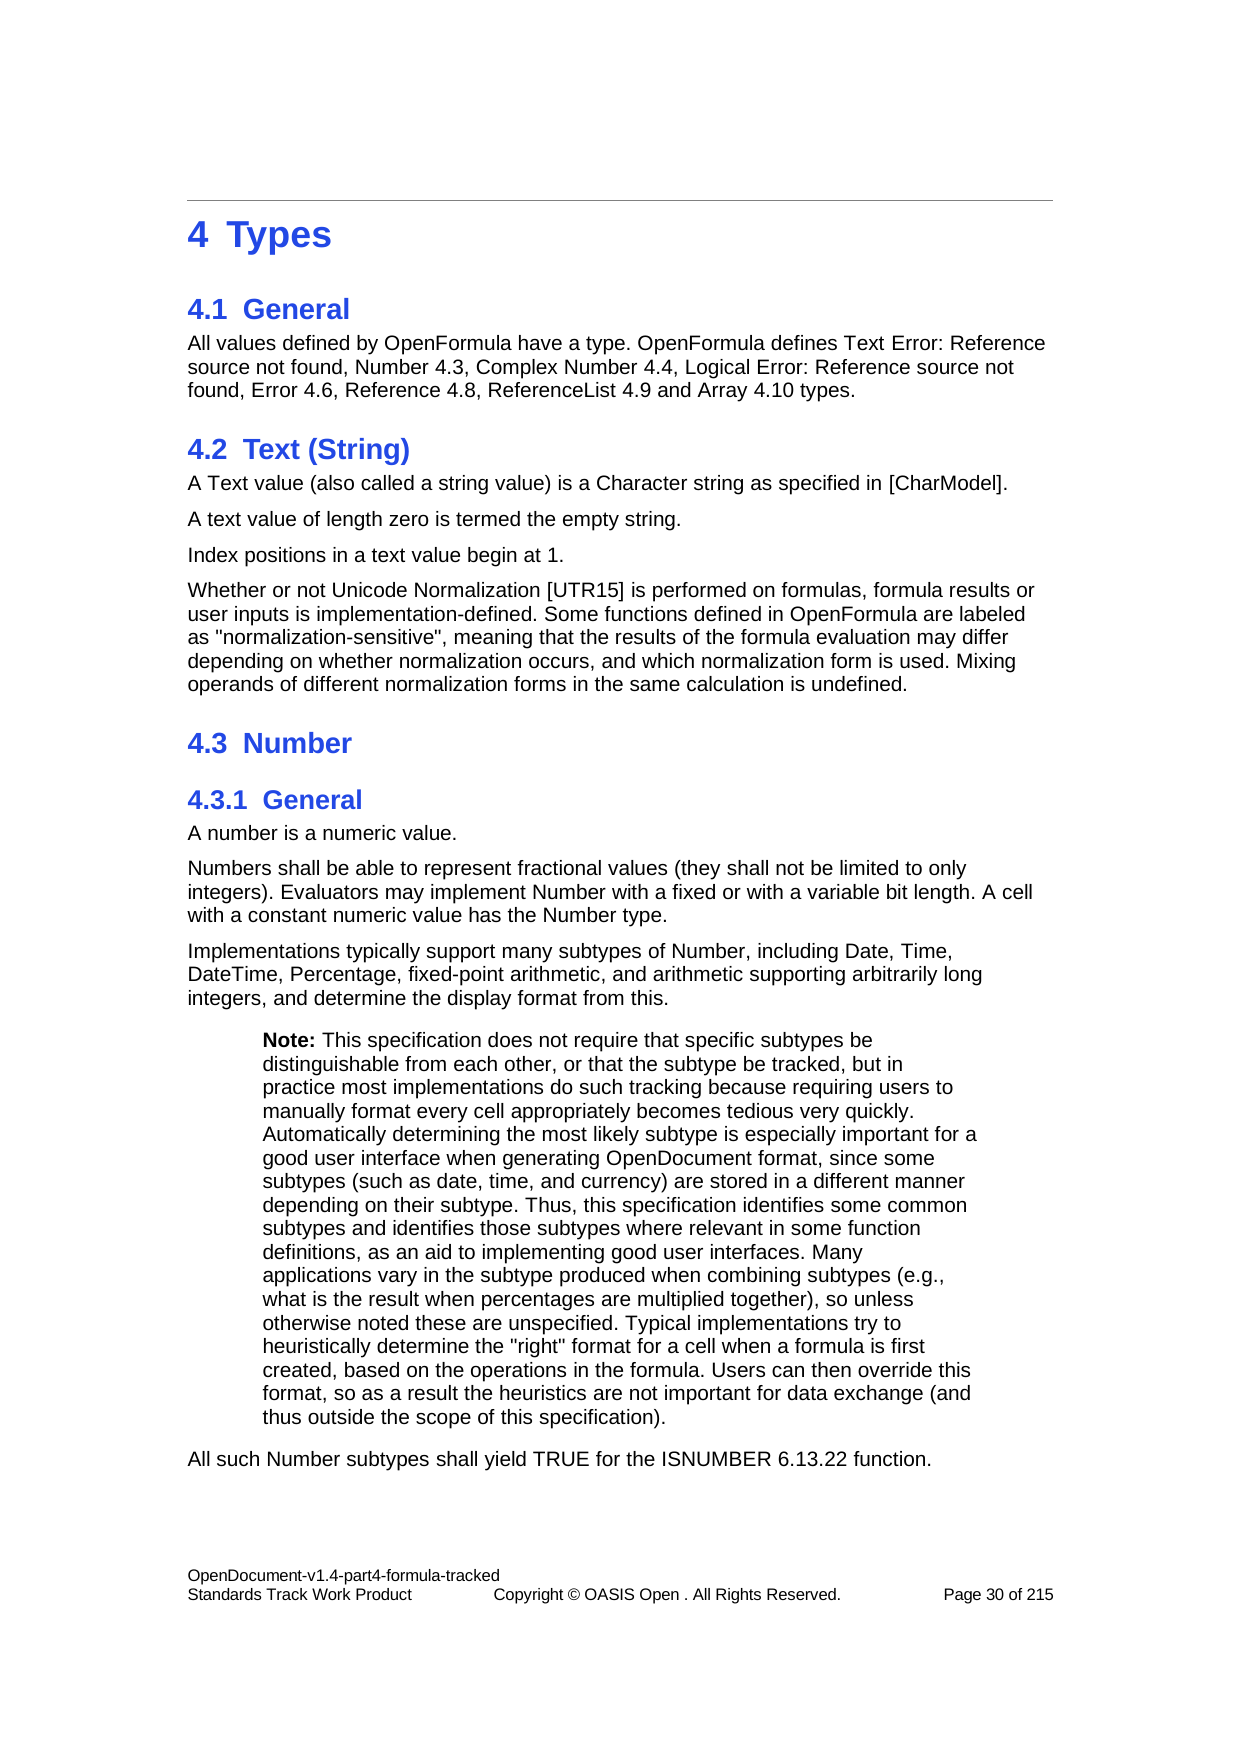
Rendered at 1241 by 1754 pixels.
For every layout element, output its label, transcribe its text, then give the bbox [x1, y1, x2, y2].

text Implementations typically support many subtypes of Number, including Date, Time, DateTime, Percentage, fixed-point arithmetic, and arithmetic supporting arbitrarily long integers, and determine the display format from this. [187, 939, 1053, 1010]
text All values defined by OpenFormula have a type. OpenFormula defines Text Error: Reference source not found, Number 4.3, Complex Number 4.4, Logical Error: Reference source not found, Error 4.6, Reference 4.8, ReferenceList 4.9 and Array 4.10 types. [187, 332, 1053, 402]
text A Text value (also called a string value) is a Character string as specified in [CharModel]. [187, 472, 1053, 495]
subtitle General [187, 785, 1053, 815]
text A text value of length zero is termed the empty string. [187, 507, 1053, 531]
subtitle Text (String) [187, 433, 1053, 466]
subtitle Types [187, 201, 1053, 256]
text Whether or not Unicode Normalization [UTR15] is performed on formulas, formula results or user inputs is implementation-defined. Some functions defined in OpenFormula are labeled as "normalization-sensitive", meaning that the results of the formula evaluation may differ depending on whether normalization occurs, and which normalization form is used. Mixing operands of different normalization forms in the same calculation is undefined. [187, 579, 1053, 696]
subtitle General [187, 293, 1053, 326]
text Index positions in a text value begin at 1. [187, 543, 1053, 567]
subtitle Number [187, 727, 1053, 760]
text Note: This specification does not require that specific subtypes be distinguishable from each other, or that the subtype be tracked, but in practice most implementations do such tracking because requiring users to manually format every cell appropriately becomes tedious very quickly. Automatically determining the most likely subtype is especially important for a good user interface when generating OpenDocument format, since some subtypes (such as date, time, and currency) are stored in a different manner depending on their subtype. Thus, this specification identifies some common subtypes and identifies those subtypes where relevant in some function definitions, as an aid to implementing good user interfaces. Many applications vary in the subtype produced when combining subtypes (e.g., what is the result when percentages are multiplied together), so unless otherwise noted these are unspecified. Typical implementations try to heuristically determine the "right" format for a cell when a formula is first created, based on the operations in the formula. Users can then override this format, so as a result the heuristics are not important for data exchange (and thus outside the scope of this specification). [262, 1028, 978, 1429]
text Numbers shall be able to represent fractional values (they shall not be limited to only integers). Evaluators may implement Number with a fixed or with a variable bit length. A cell with a constant numeric value has the Number type. [187, 857, 1053, 927]
text A number is a numeric value. [187, 821, 1053, 844]
text All such Number subtypes shall yield TRUE for the ISNUMBER 6.13.22 function. [187, 1447, 1053, 1471]
